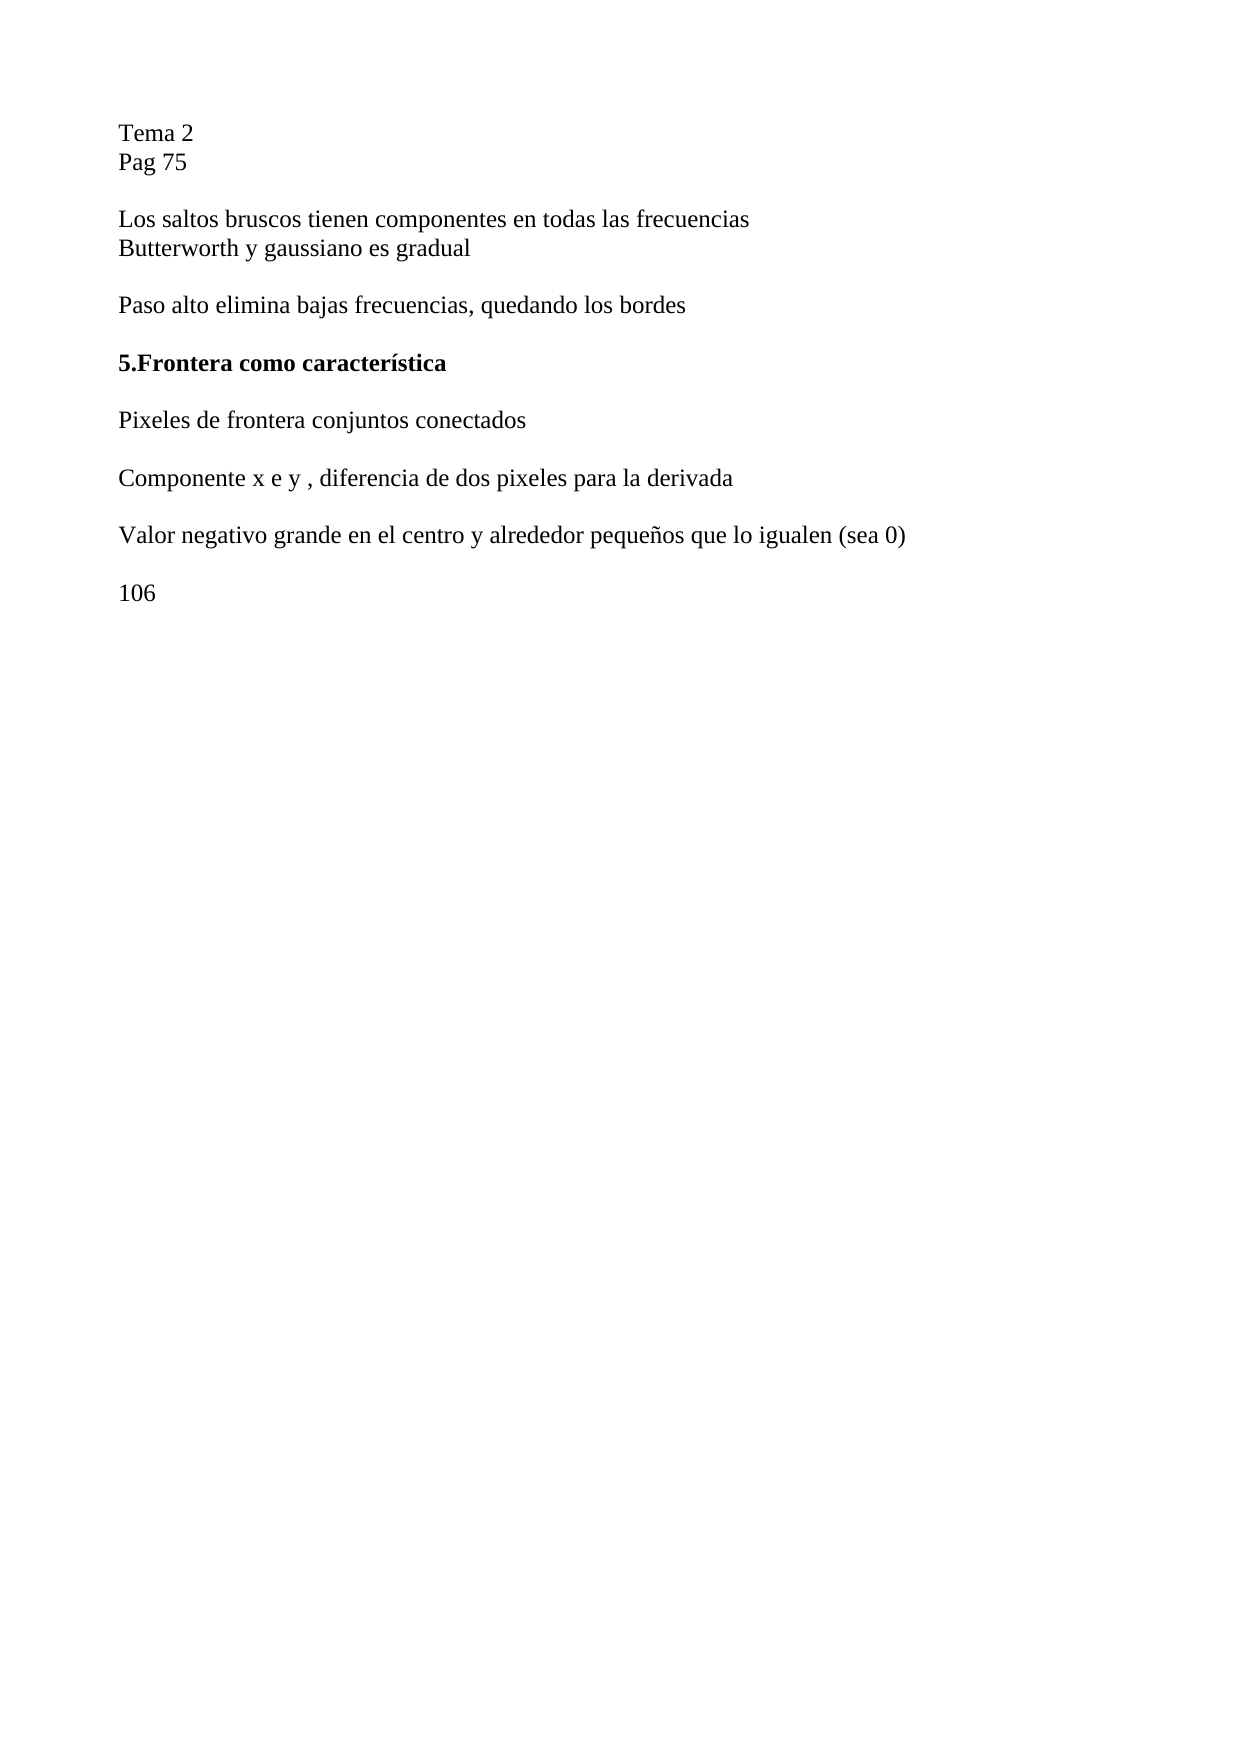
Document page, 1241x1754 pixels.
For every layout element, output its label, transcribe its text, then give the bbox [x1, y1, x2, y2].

text Butterworth y gaussiano es gradual [118, 233, 1122, 262]
text Paso alto elimina bajas frecuencias, quedando los bordes [118, 291, 1122, 319]
text Valor negativo grande en el centro y alrededor pequeños que lo igualen (sea 0) [118, 521, 1122, 549]
text Pag 75 [118, 147, 1122, 176]
text 5.Frontera como característica [118, 348, 1122, 377]
text Tema 2 [118, 118, 1122, 147]
text Pixeles de frontera conjuntos conectados [118, 406, 1122, 434]
text Los saltos bruscos tienen componentes en todas las frecuencias [118, 204, 1122, 233]
text 106 [118, 578, 1122, 607]
text Componente x e y , diferencia de dos pixeles para la derivada [118, 463, 1122, 492]
